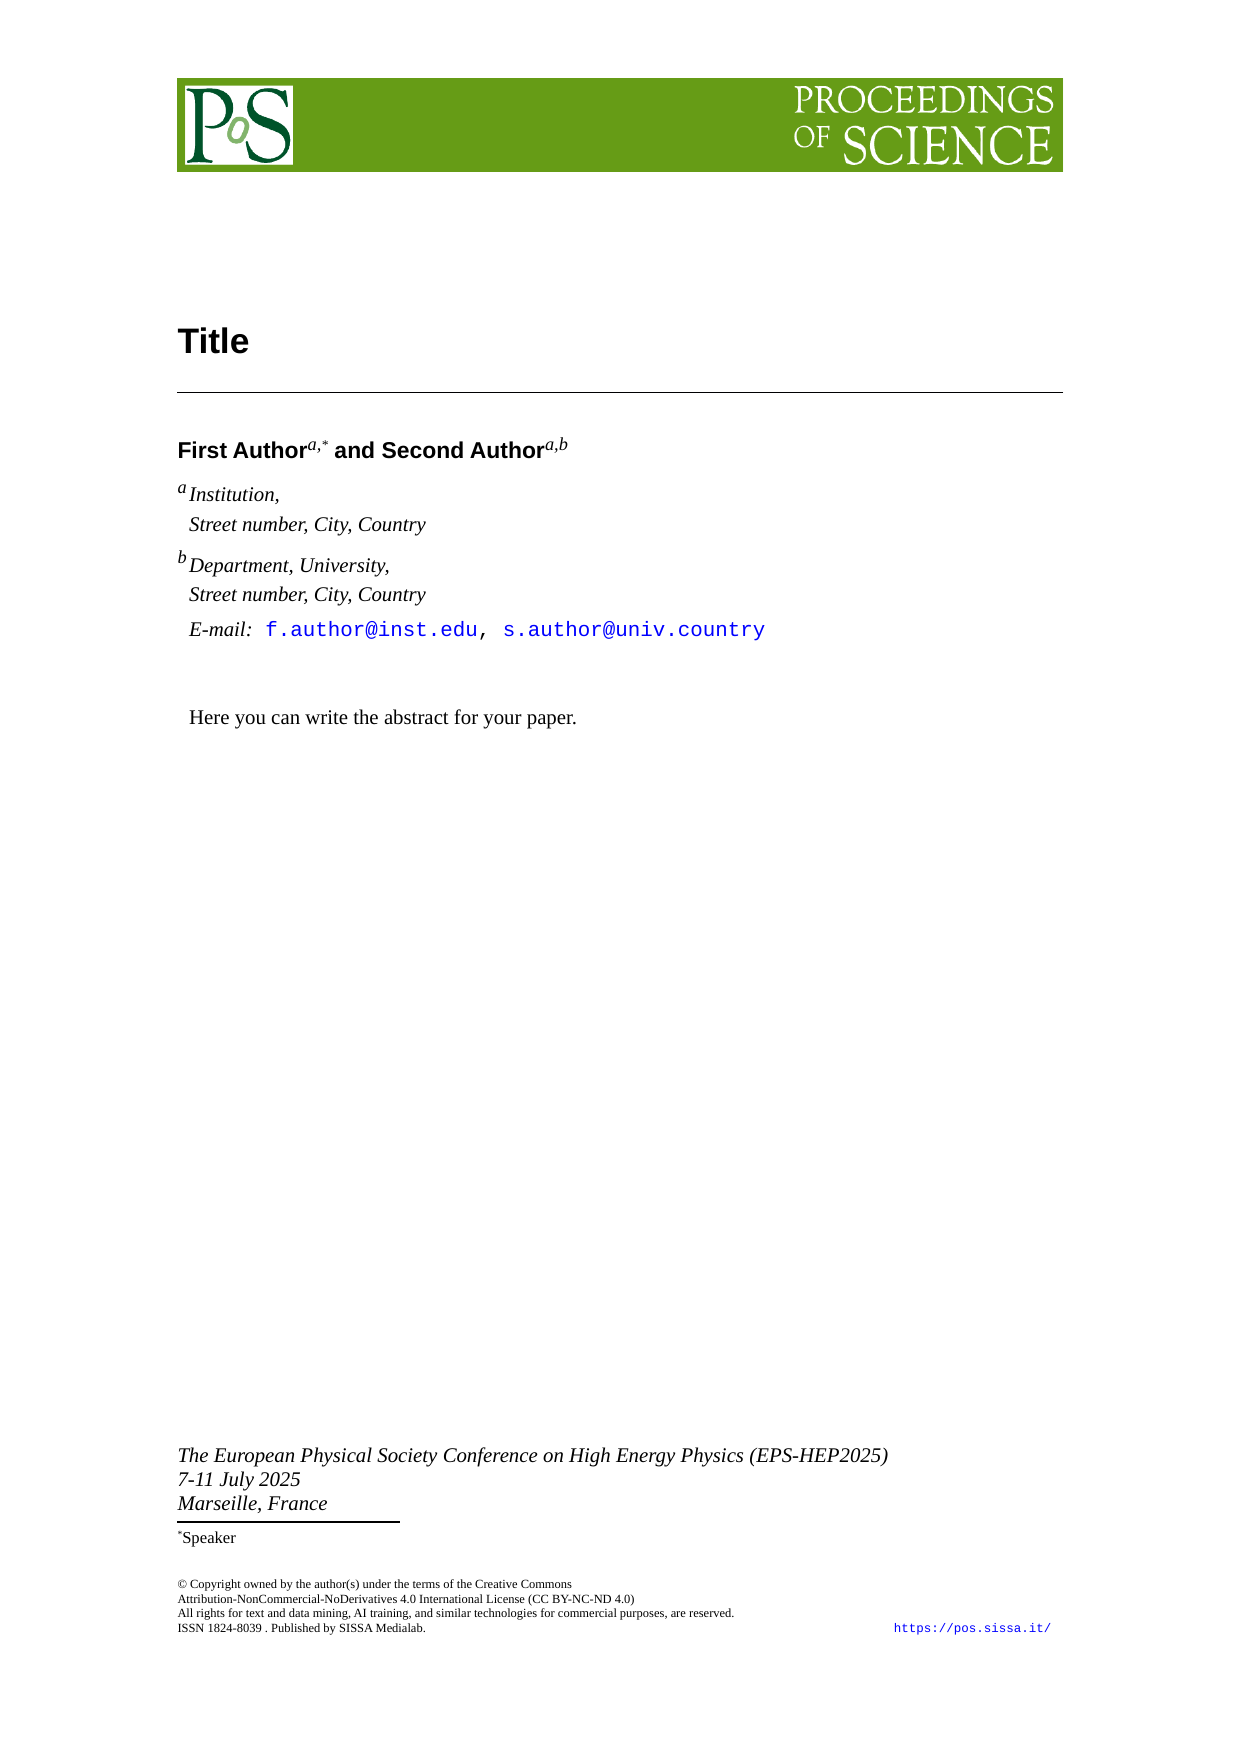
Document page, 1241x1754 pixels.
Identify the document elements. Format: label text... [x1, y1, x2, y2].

text Here you can write the abstract for your paper. [189, 705, 998, 729]
text Speaker [177, 1528, 1063, 1547]
text Marseille, France [177, 1491, 1063, 1515]
text E-mail: f.author@inst.edu, s.author@univ.country [189, 617, 1063, 642]
text The European Physical Society Conference on High Energy Physics (EPS-HEP2025) [177, 1443, 1063, 1467]
title Title [177, 321, 1063, 392]
text First Authora, and Second Authora,b [177, 433, 1063, 464]
text 7-11 July 2025 [177, 1467, 1063, 1491]
list Department, University, Street number, City, Country [177, 546, 1063, 606]
list Institution, Street number, City, Country [177, 476, 1063, 536]
picture [177, 78, 1064, 172]
